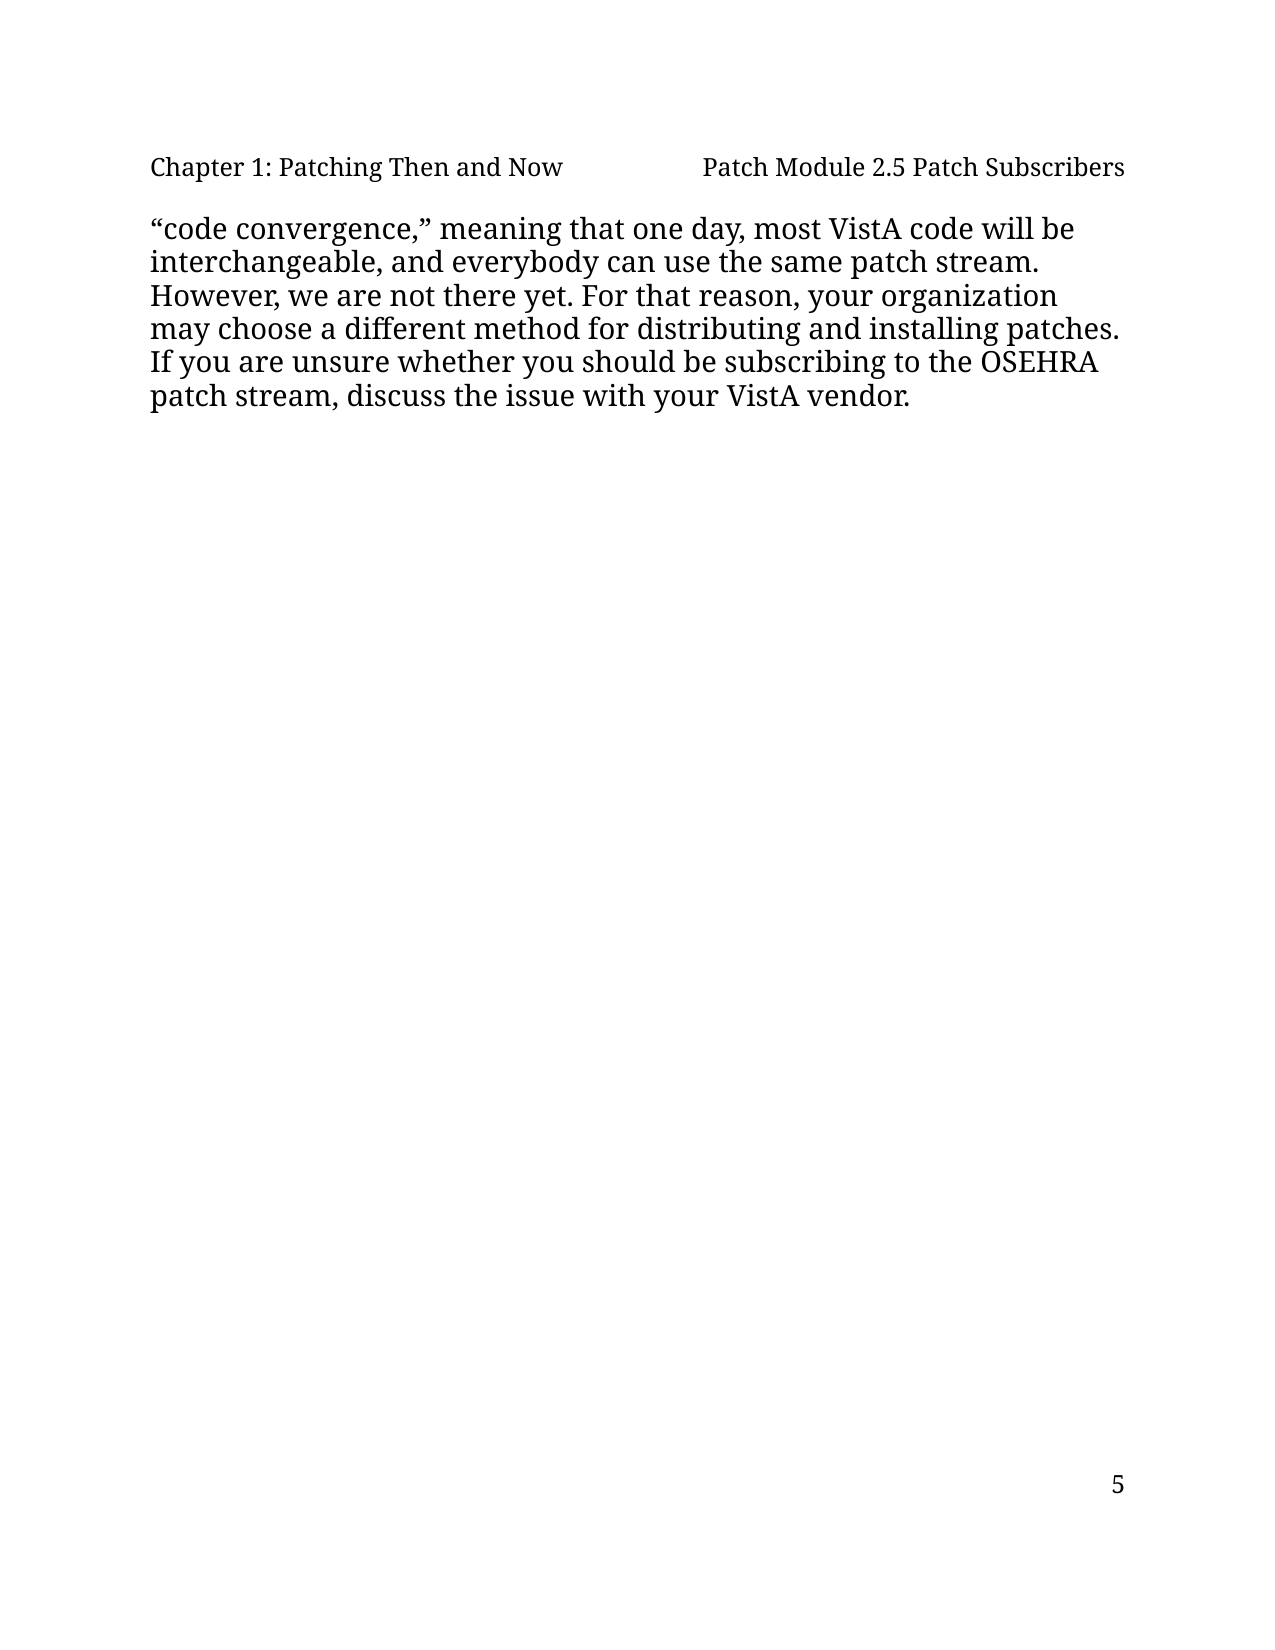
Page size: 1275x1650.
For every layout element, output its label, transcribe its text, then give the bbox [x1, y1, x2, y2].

text “code convergence,” meaning that one day, most VistA code will be interchangeable, and everybody can use the same patch stream. However, we are not there yet. For that reason, your organization may choose a different method for distributing and installing patches. If you are unsure whether you should be subscribing to the OSEHRA patch stream, discuss the issue with your VistA vendor. [150, 213, 1125, 413]
